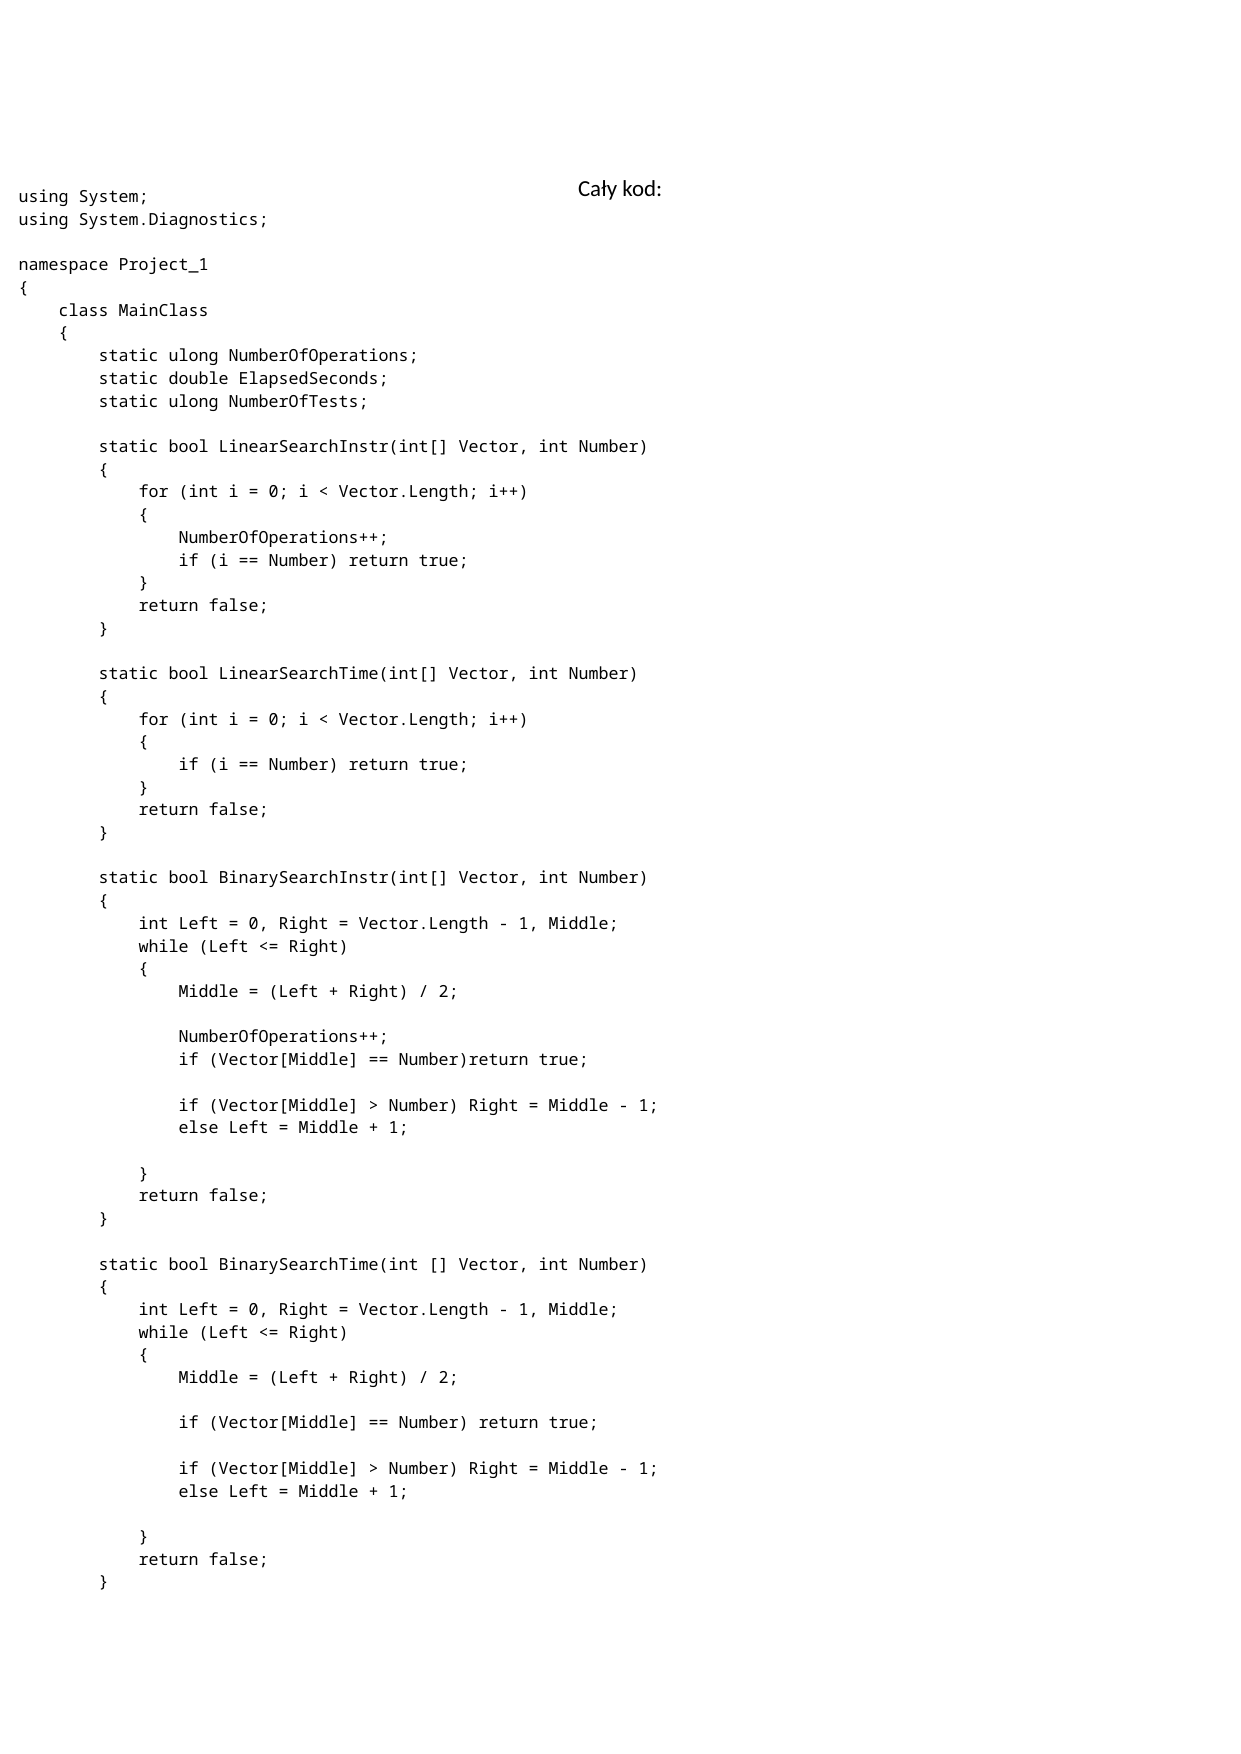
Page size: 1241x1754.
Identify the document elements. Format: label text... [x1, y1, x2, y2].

text Cały kod: [118, 174, 1122, 202]
